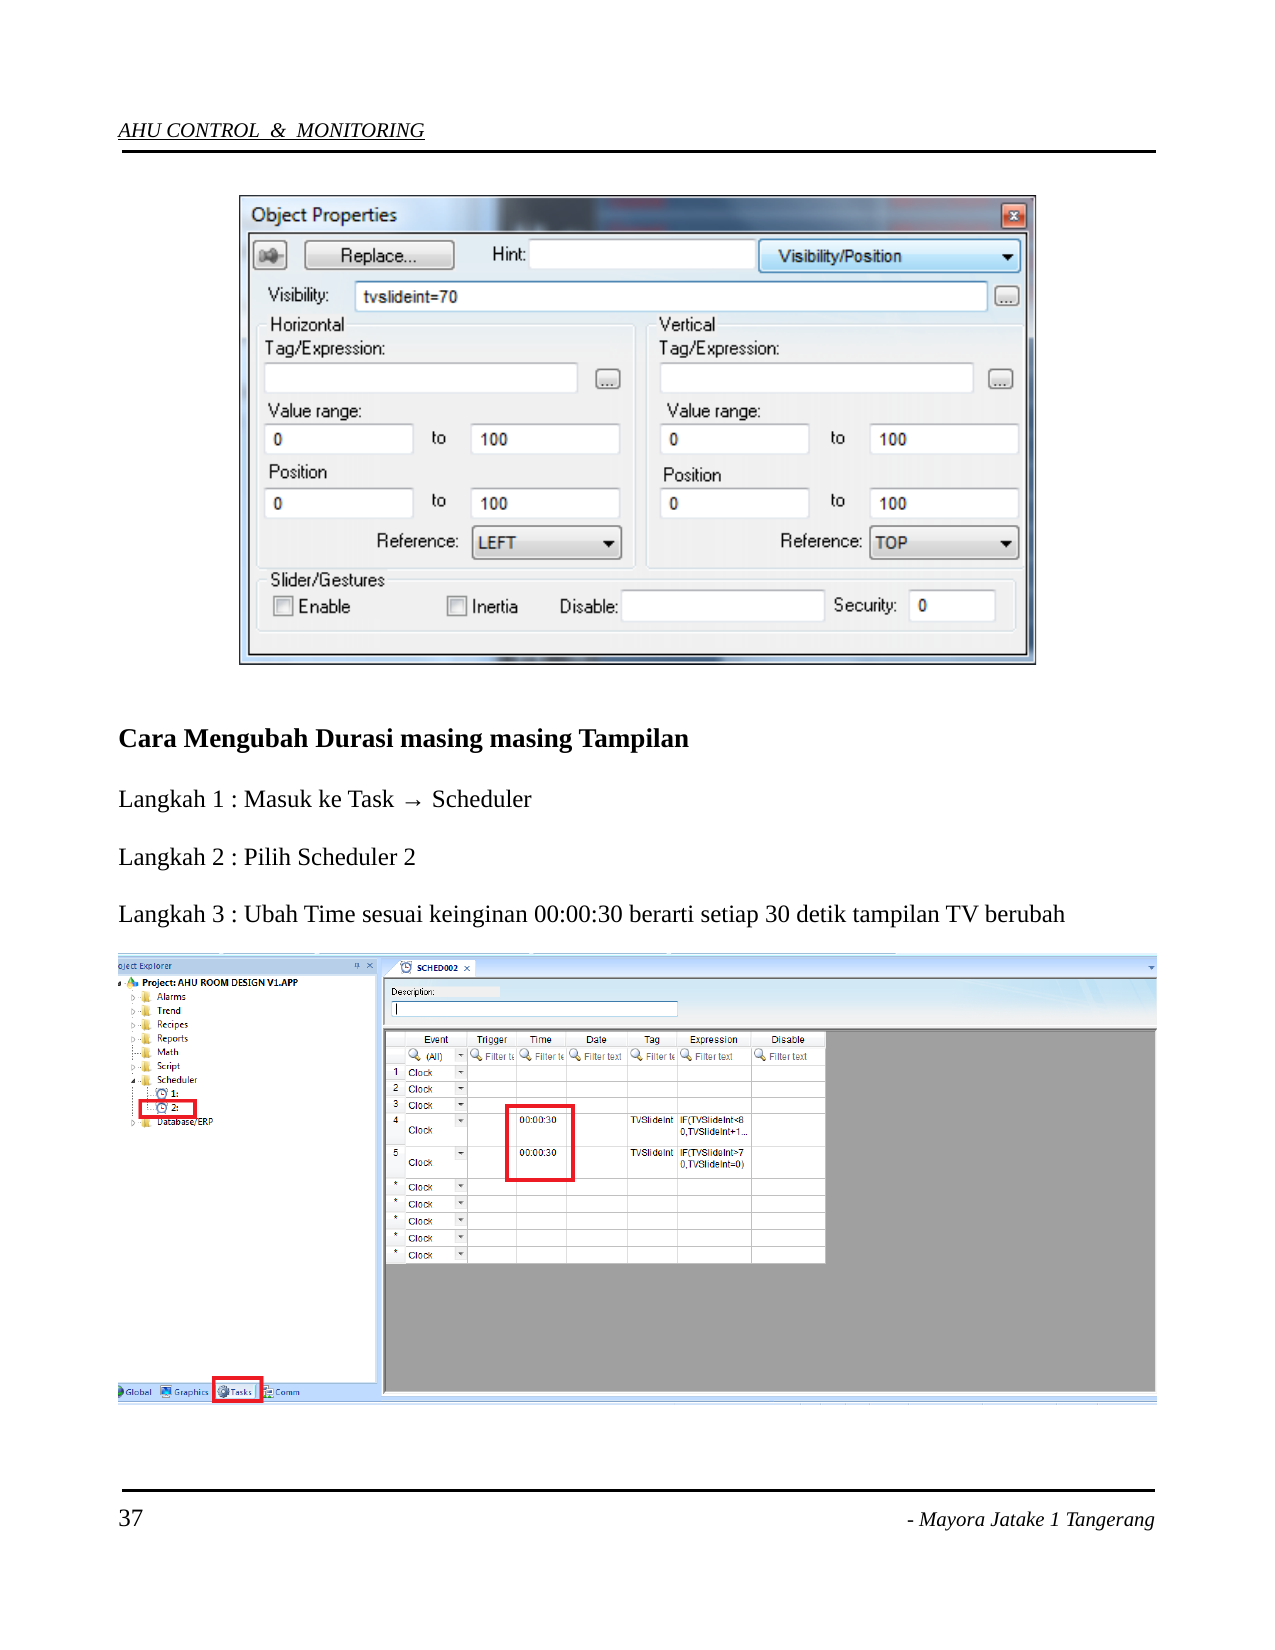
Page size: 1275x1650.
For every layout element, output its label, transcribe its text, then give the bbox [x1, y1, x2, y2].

picture [239, 195, 1037, 665]
text Cara Mengubah Durasi masing masing Tampilan [118, 722, 1157, 753]
picture [118, 953, 1157, 1405]
text Langkah 3 : Ubah Time sesuai keinginan 00:00:30 berarti setiap 30 detik tampilan TV berubah [118, 899, 1157, 928]
text Langkah 2 : Pilih Scheduler 2 [118, 842, 1157, 871]
text Langkah 1 : Masuk ke Task → Scheduler [118, 784, 1157, 813]
